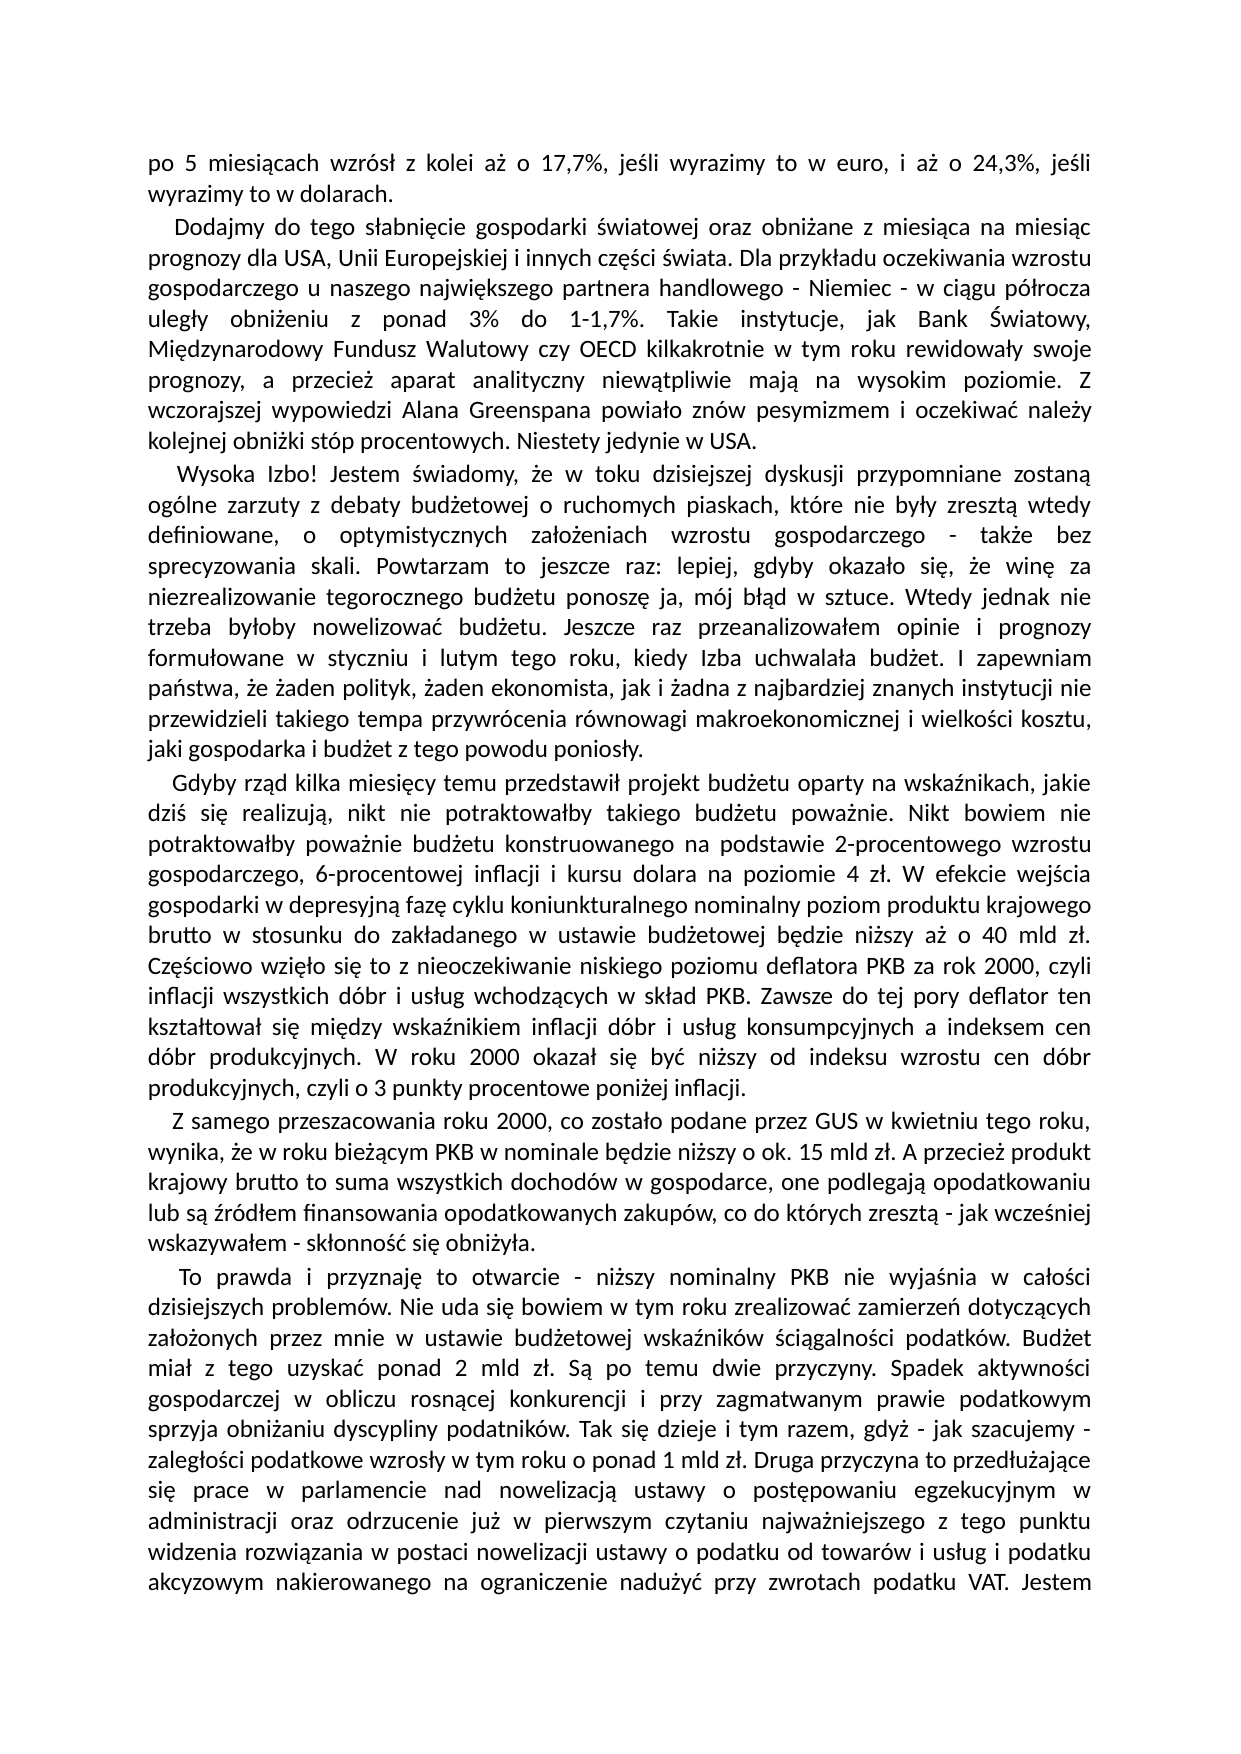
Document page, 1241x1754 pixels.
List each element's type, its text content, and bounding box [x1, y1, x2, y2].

text Z samego przeszacowania roku 2000, co zostało podane przez GUS w kwietniu tego roku, wynika, że w roku bieżącym PKB w nominale będzie niższy o ok. 15 mld zł. A przecież produkt krajowy brutto to suma wszystkich dochodów w gospodarce, one podlegają opodatkowaniu lub są źródłem finansowania opodatkowanych zakupów, co do których zresztą - jak wcześniej wskazywałem - skłonność się obniżyła. [148, 1105, 1093, 1258]
text po 5 miesiącach wzrósł z kolei aż o 17,7%, jeśli wyrazimy to w euro, i aż o 24,3%, jeśli wyrazimy to w dolarach. [148, 148, 1093, 209]
text Wysoka Izbo! Jestem świadomy, że w toku dzisiejszej dyskusji przypomniane zostaną ogólne zarzuty z debaty budżetowej o ruchomych piaskach, które nie były zresztą wtedy definiowane, o optymistycznych założeniach wzrostu gospodarczego - także bez sprecyzowania skali. Powtarzam to jeszcze raz: lepiej, gdyby okazało się, że winę za niezrealizowanie tegorocznego budżetu ponoszę ja, mój błąd w sztuce. Wtedy jednak nie trzeba byłoby nowelizować budżetu. Jeszcze raz przeanalizowałem opinie i prognozy formułowane w styczniu i lutym tego roku, kiedy Izba uchwalała budżet. I zapewniam państwa, że żaden polityk, żaden ekonomista, jak i żadna z najbardziej znanych instytucji nie przewidzieli takiego tempa przywrócenia równowagi makroekonomicznej i wielkości kosztu, jaki gospodarka i budżet z tego powodu poniosły. [148, 459, 1093, 764]
text To prawda i przyznaję to otwarcie - niższy nominalny PKB nie wyjaśnia w całości dzisiejszych problemów. Nie uda się bowiem w tym roku zrealizować zamierzeń dotyczących założonych przez mnie w ustawie budżetowej wskaźników ściągalności podatków. Budżet miał z tego uzyskać ponad 2 mld zł. Są po temu dwie przyczyny. Spadek aktywności gospodarczej w obliczu rosnącej konkurencji i przy zagmatwanym prawie podatkowym sprzyja obniżaniu dyscypliny podatników. Tak się dzieje i tym razem, gdyż - jak szacujemy - zaległości podatkowe wzrosły w tym roku o ponad 1 mld zł. Druga przyczyna to przedłużające się prace w parlamencie nad nowelizacją ustawy o postępowaniu egzekucyjnym w administracji oraz odrzucenie już w pierwszym czytaniu najważniejszego z tego punktu widzenia rozwiązania w postaci nowelizacji ustawy o podatku od towarów i usług i podatku akcyzowym nakierowanego na ograniczenie nadużyć przy zwrotach podatku VAT. Jestem [148, 1261, 1093, 1597]
text Dodajmy do tego słabnięcie gospodarki światowej oraz obniżane z miesiąca na miesiąc prognozy dla USA, Unii Europejskiej i innych części świata. Dla przykładu oczekiwania wzrostu gospodarczego u naszego największego partnera handlowego - Niemiec - w ciągu półrocza uległy obniżeniu z ponad 3% do 1-1,7%. Takie instytucje, jak Bank Światowy, Międzynarodowy Fundusz Walutowy czy OECD kilkakrotnie w tym roku rewidowały swoje prognozy, a przecież aparat analityczny niewątpliwie mają na wysokim poziomie. Z wczorajszej wypowiedzi Alana Greenspana powiało znów pesymizmem i oczekiwać należy kolejnej obniżki stóp procentowych. Niestety jedynie w USA. [148, 212, 1093, 456]
text Gdyby rząd kilka miesięcy temu przedstawił projekt budżetu oparty na wskaźnikach, jakie dziś się realizują, nikt nie potraktowałby takiego budżetu poważnie. Nikt bowiem nie potraktowałby poważnie budżetu konstruowanego na podstawie 2-procentowego wzrostu gospodarczego, 6-procentowej inflacji i kursu dolara na poziomie 4 zł. W efekcie wejścia gospodarki w depresyjną fazę cyklu koniunkturalnego nominalny poziom produktu krajowego brutto w stosunku do zakładanego w ustawie budżetowej będzie niższy aż o 40 mld zł. Częściowo wzięło się to z nieoczekiwanie niskiego poziomu deflatora PKB za rok 2000, czyli inflacji wszystkich dóbr i usług wchodzących w skład PKB. Zawsze do tej pory deflator ten kształtował się między wskaźnikiem inflacji dóbr i usług konsumpcyjnych a indeksem cen dóbr produkcyjnych. W roku 2000 okazał się być niższy od indeksu wzrostu cen dóbr produkcyjnych, czyli o 3 punkty procentowe poniżej inflacji. [148, 767, 1093, 1102]
